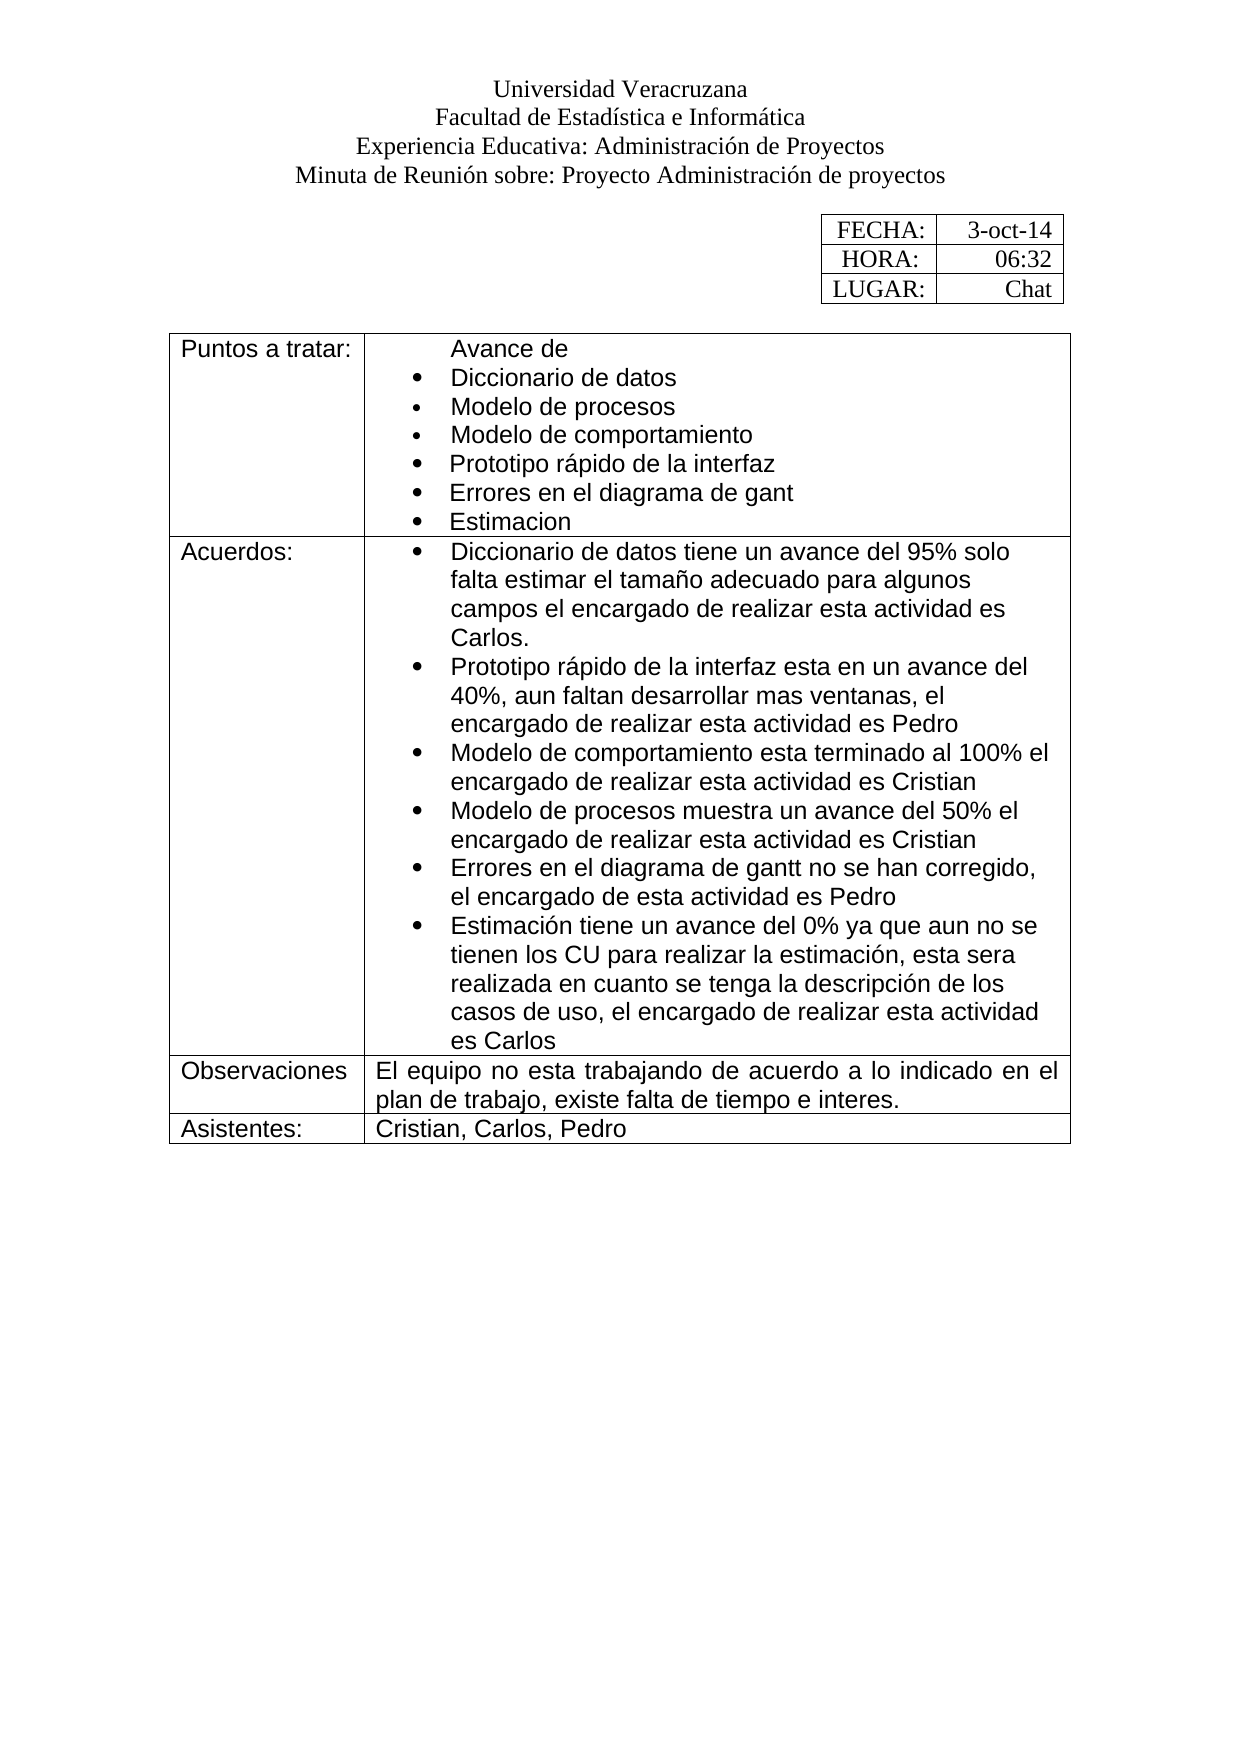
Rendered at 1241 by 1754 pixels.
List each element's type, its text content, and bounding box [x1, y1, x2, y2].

table_header FECHA: [822, 215, 936, 243]
table_cell Diccionario de datos tiene un avance del 95% solo falta estimar el tamaño adecuado para algunos campos el encargado de realizar esta actividad es Carlos. Prototipo rápido de la interfaz esta en un avance del 40%, aun faltan desarrollar mas ventanas, el encargado de realizar esta actividad es Pedro Modelo de comportamiento esta terminado al 100% el encargado de realizar esta actividad es Cristian Modelo de procesos muestra un avance del 50% el encargado de realizar esta actividad es Cristian Errores en el diagrama de gantt no se han corregido, el encargado de esta actividad es Pedro Estimación tiene un avance del 0% ya que aun no se tienen los CU para realizar la estimación, esta sera realizada en cuanto se tenga la descripción de los casos de uso, el encargado de realizar esta actividad es Carlos [365, 537, 1070, 1055]
table_header 3-oct-14 [937, 215, 1063, 243]
table_cell Asistentes: [170, 1114, 364, 1143]
table_header Puntos a tratar: [170, 334, 364, 536]
table_cell Cristian, Carlos, Pedro [365, 1114, 1070, 1143]
table_cell HORA: [822, 245, 936, 273]
table_cell Chat [937, 274, 1063, 303]
table_header Avance de Diccionario de datos Modelo de procesos Modelo de comportamiento Prototipo rápido de la interfaz Errores en el diagrama de gant Estimacion [365, 334, 1070, 536]
text Minuta de Reunión sobre: Proyecto Administración de proyectos [177, 160, 1063, 189]
table_cell 06:32 [937, 245, 1063, 273]
table_cell LUGAR: [822, 274, 936, 303]
table_cell El equipo no esta trabajando de acuerdo a lo indicado en el plan de trabajo, existe falta de tiempo e interes. [365, 1056, 1070, 1113]
table_cell Observaciones [170, 1056, 364, 1113]
table_cell Acuerdos: [170, 537, 364, 1055]
